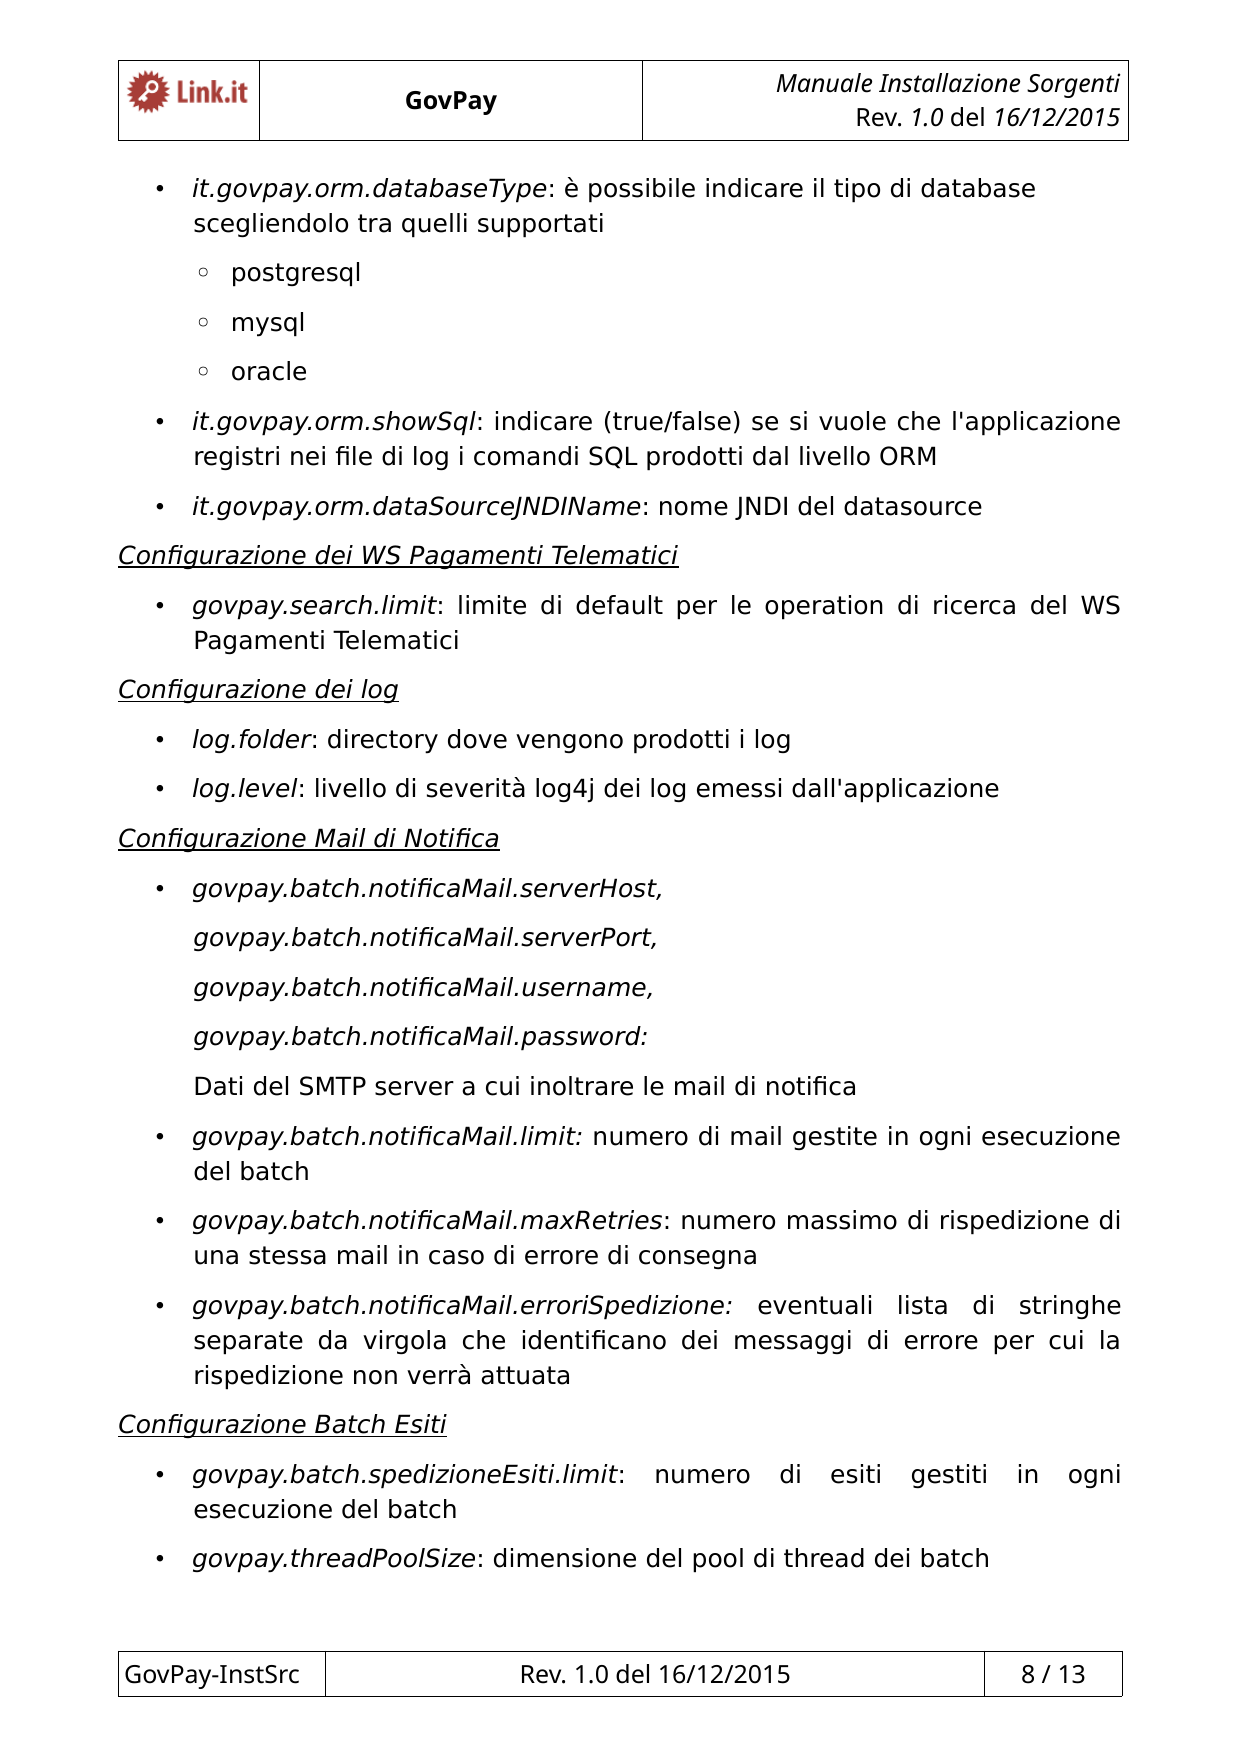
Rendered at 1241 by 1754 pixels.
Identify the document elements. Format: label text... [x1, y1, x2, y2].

list oracle [193, 357, 1122, 387]
list govpay.search.limit: limite di default per le operation di ricerca del WS Pagamenti Telematici [156, 591, 1122, 655]
list it.govpay.orm.dataSourceJNDIName: nome JNDI del datasource [156, 492, 1122, 521]
list log.folder: directory dove vengono prodotti i log [156, 725, 1122, 754]
list mysql [193, 308, 1122, 337]
list Dati del SMTP server a cui inoltrare le mail di notifica [156, 1072, 1122, 1101]
list govpay.batch.notificaMail.password: [156, 1022, 1122, 1052]
text Configurazione Mail di Notifica [118, 824, 1122, 853]
list it.govpay.orm.showSql: indicare (true/false) se si vuole che l'applicazione registri nei file di log i comandi SQL prodotti dal livello ORM [156, 407, 1122, 471]
list govpay.batch.notificaMail.erroriSpedizione: eventuali lista di stringhe separate da virgola che identificano dei messaggi di errore per cui la rispedizione non verrà attuata [156, 1291, 1122, 1390]
list govpay.threadPoolSize: dimensione del pool di thread dei batch [156, 1544, 1122, 1574]
list postgresql [193, 258, 1122, 287]
list govpay.batch.spedizioneEsiti.limit: numero di esiti gestiti in ogni esecuzione del batch [156, 1460, 1122, 1524]
text Configurazione Batch Esiti [118, 1410, 1122, 1439]
list govpay.batch.notificaMail.maxRetries: numero massimo di rispedizione di una stessa mail in caso di errore di consegna [156, 1206, 1122, 1270]
list log.level: livello di severità log4j dei log emessi dall'applicazione [156, 774, 1122, 804]
list govpay.batch.notificaMail.serverPort, [156, 923, 1122, 952]
list govpay.batch.notificaMail.limit: numero di mail gestite in ogni esecuzione del batch [156, 1122, 1122, 1186]
list it.govpay.orm.databaseType: è possibile indicare il tipo di database scegliendolo tra quelli supportati [156, 174, 1122, 238]
list govpay.batch.notificaMail.serverHost, [156, 874, 1122, 903]
picture [123, 65, 254, 119]
list govpay.batch.notificaMail.username, [156, 973, 1122, 1002]
text Configurazione dei log [118, 675, 1122, 704]
text Configurazione dei WS Pagamenti Telematici [118, 541, 1122, 570]
